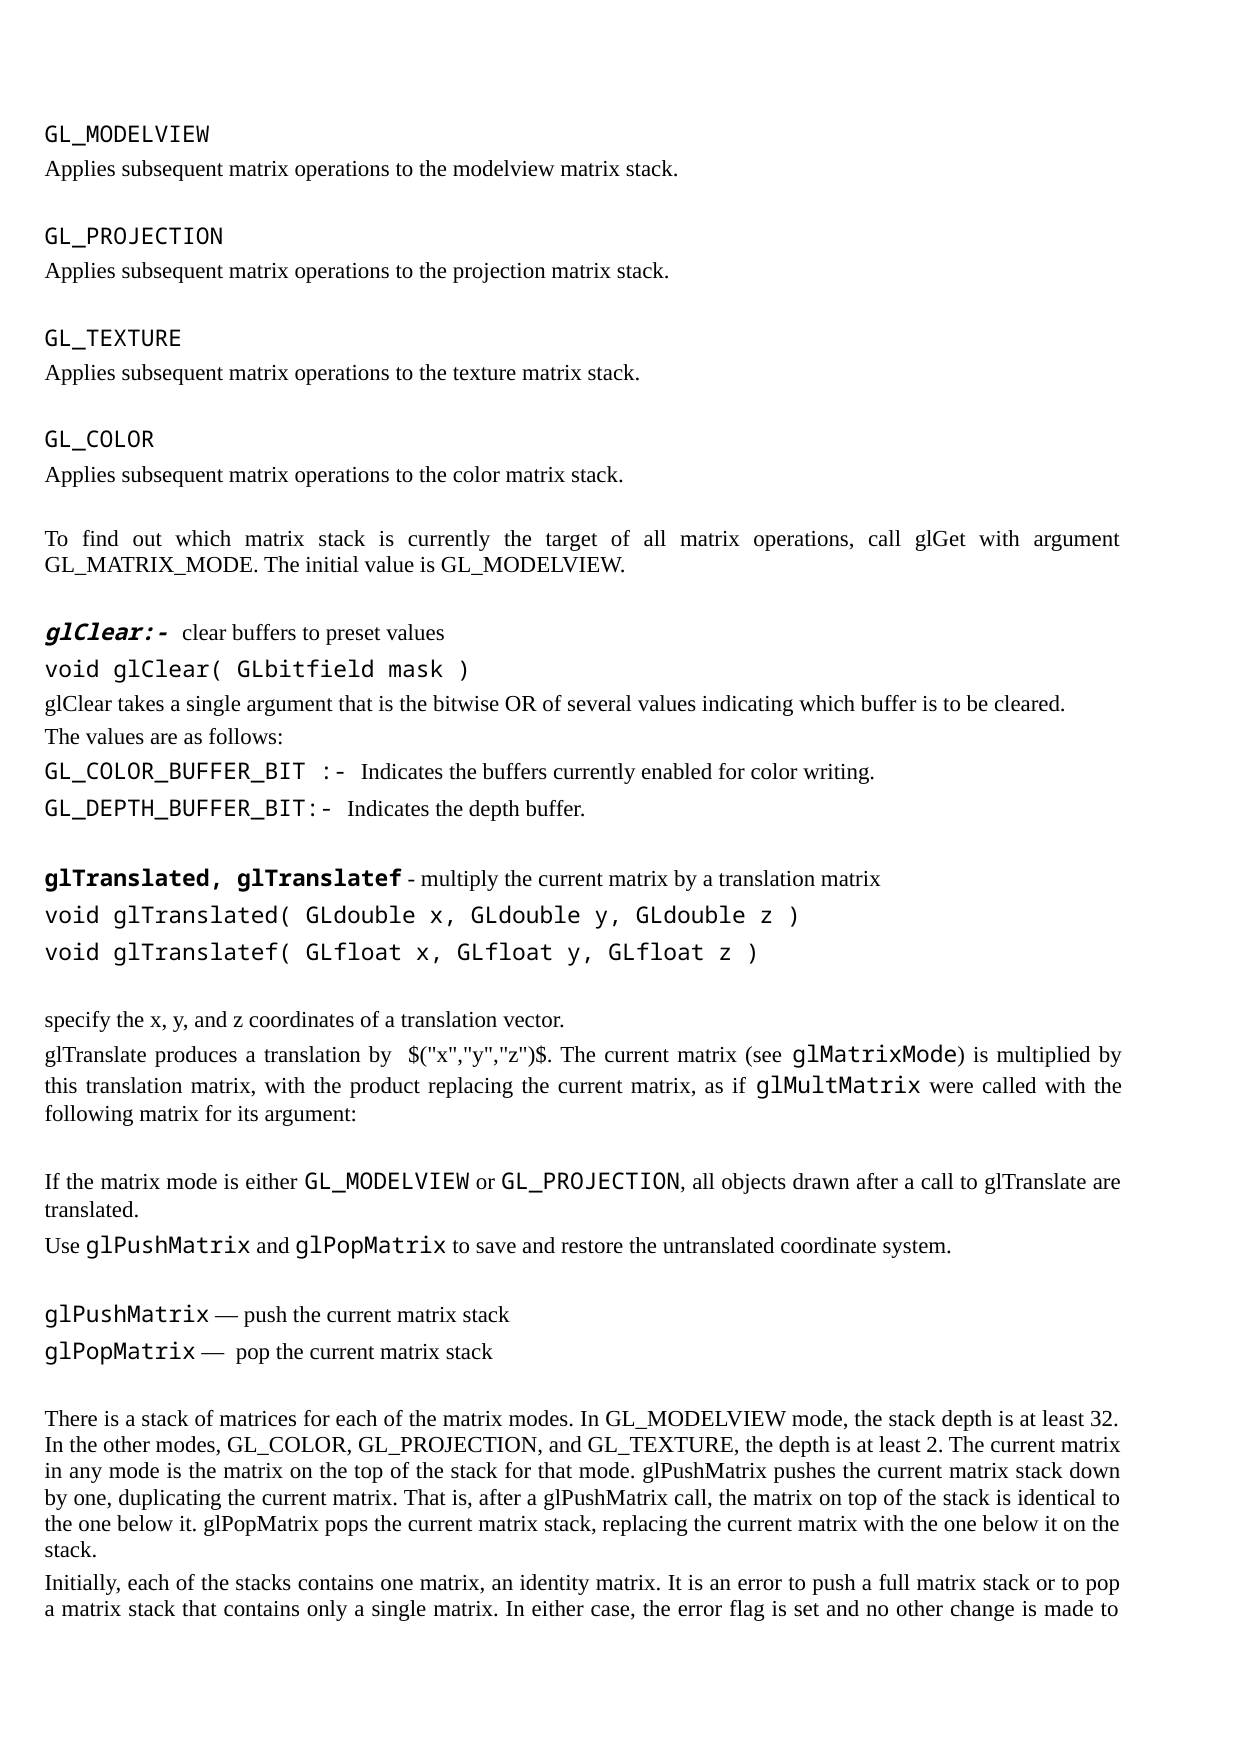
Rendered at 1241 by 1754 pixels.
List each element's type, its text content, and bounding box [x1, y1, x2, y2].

text The values are as follows: [44, 723, 1122, 749]
text glPopMatrix — pop the current matrix stack [44, 1335, 1122, 1366]
text Applies subsequent matrix operations to the color matrix stack. [44, 461, 1122, 487]
text Applies subsequent matrix operations to the projection matrix stack. [44, 257, 1122, 283]
text Applies subsequent matrix operations to the texture matrix stack. [44, 359, 1122, 385]
text glTranslate produces a translation by $("x","y","z")$. The current matrix (see glMatrixMode) is multiplied by this translation matrix, with the product replacing the current matrix, as if glMultMatrix were called with the following matrix for its argument: [44, 1038, 1122, 1127]
text GL_MODELVIEW [44, 118, 1122, 149]
text glPushMatrix — push the current matrix stack [44, 1298, 1122, 1329]
text To find out which matrix stack is currently the target of all matrix operations, call glGet with argument GL_MATRIX_MODE. The initial value is GL_MODELVIEW. [44, 525, 1122, 578]
text glClear:- clear buffers to preset values [44, 616, 1122, 647]
text There is a stack of matrices for each of the matrix modes. In GL_MODELVIEW mode, the stack depth is at least 32. In the other modes, GL_COLOR, GL_PROJECTION, and GL_TEXTURE, the depth is at least 2. The current matrix in any mode is the matrix on the top of the stack for that mode. glPushMatrix pushes the current matrix stack down by one, duplicating the current matrix. That is, after a glPushMatrix call, the matrix on top of the stack is identical to the one below it. glPopMatrix pops the current matrix stack, replacing the current matrix with the one below it on the stack. [44, 1405, 1122, 1563]
text GL_DEPTH_BUFFER_BIT:- Indicates the depth buffer. [44, 792, 1122, 823]
text specify the x, y, and z coordinates of a translation vector. [44, 1006, 1122, 1032]
text GL_PROJECTION [44, 220, 1122, 251]
text void glClear( GLbitfield mask ) [44, 653, 1122, 684]
text If the matrix mode is either GL_MODELVIEW or GL_PROJECTION, all objects drawn after a call to glTranslate are translated. [44, 1165, 1122, 1223]
text glClear takes a single argument that is the bitwise OR of several values indicating which buffer is to be cleared. [44, 691, 1122, 717]
text void glTranslated( GLdouble x, GLdouble y, GLdouble z ) [44, 899, 1122, 930]
text Initially, each of the stacks contains one matrix, an identity matrix. It is an error to push a full matrix stack or to pop a matrix stack that contains only a single matrix. In either case, the error flag is set and no other change is made to [44, 1569, 1122, 1621]
text GL_COLOR [44, 423, 1122, 455]
text Applies subsequent matrix operations to the modelview matrix stack. [44, 155, 1122, 182]
text GL_TEXTURE [44, 322, 1122, 353]
text void glTranslatef( GLfloat x, GLfloat y, GLfloat z ) [44, 936, 1122, 967]
text glTranslated, glTranslatef - multiply the current matrix by a translation matrix [44, 862, 1122, 893]
text GL_COLOR_BUFFER_BIT :- Indicates the buffers currently enabled for color writing. [44, 755, 1122, 786]
text Use glPushMatrix and glPopMatrix to save and restore the untranslated coordinate system. [44, 1228, 1122, 1260]
